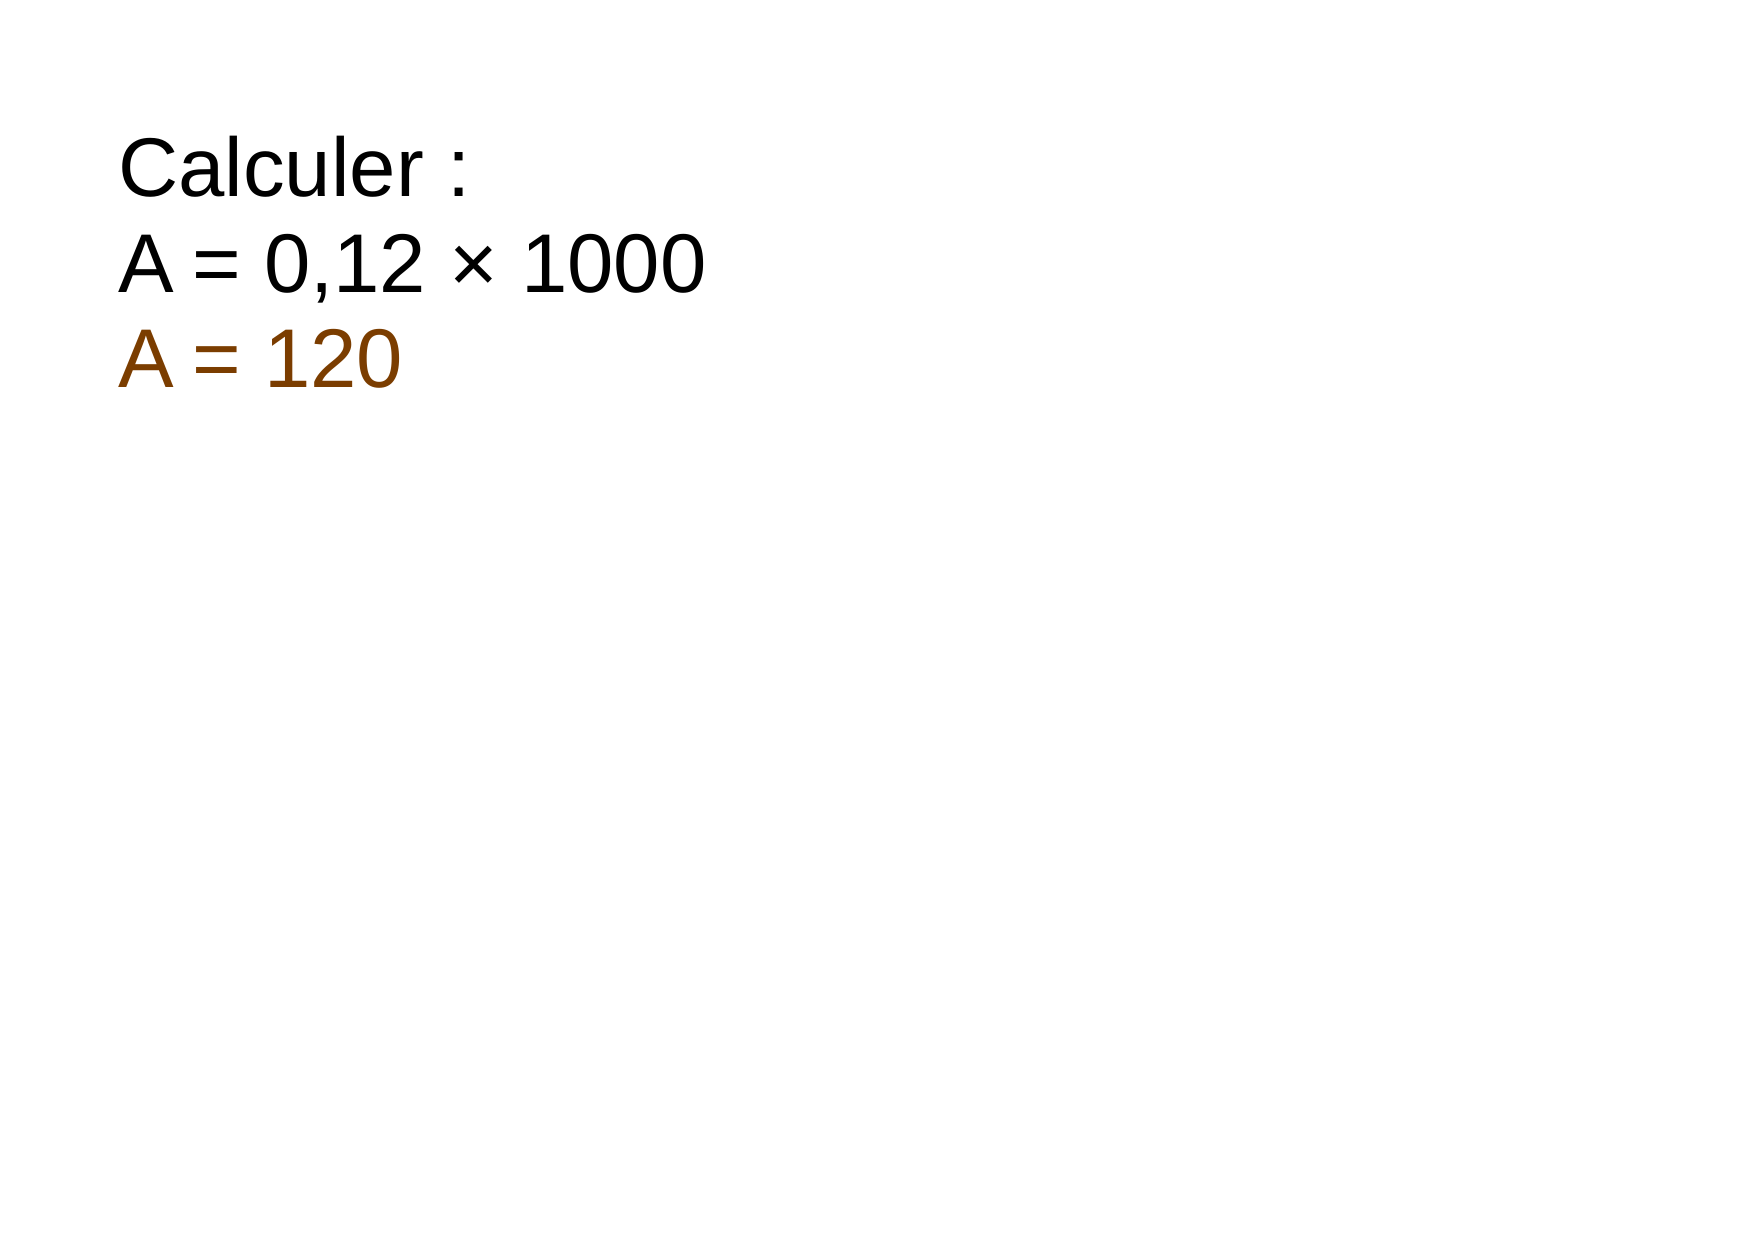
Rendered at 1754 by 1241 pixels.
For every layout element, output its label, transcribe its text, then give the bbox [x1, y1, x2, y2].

text A = 120 [118, 310, 1636, 406]
text A = 0,12 × 1000 [118, 214, 1636, 310]
text Calculer : [118, 118, 1636, 214]
